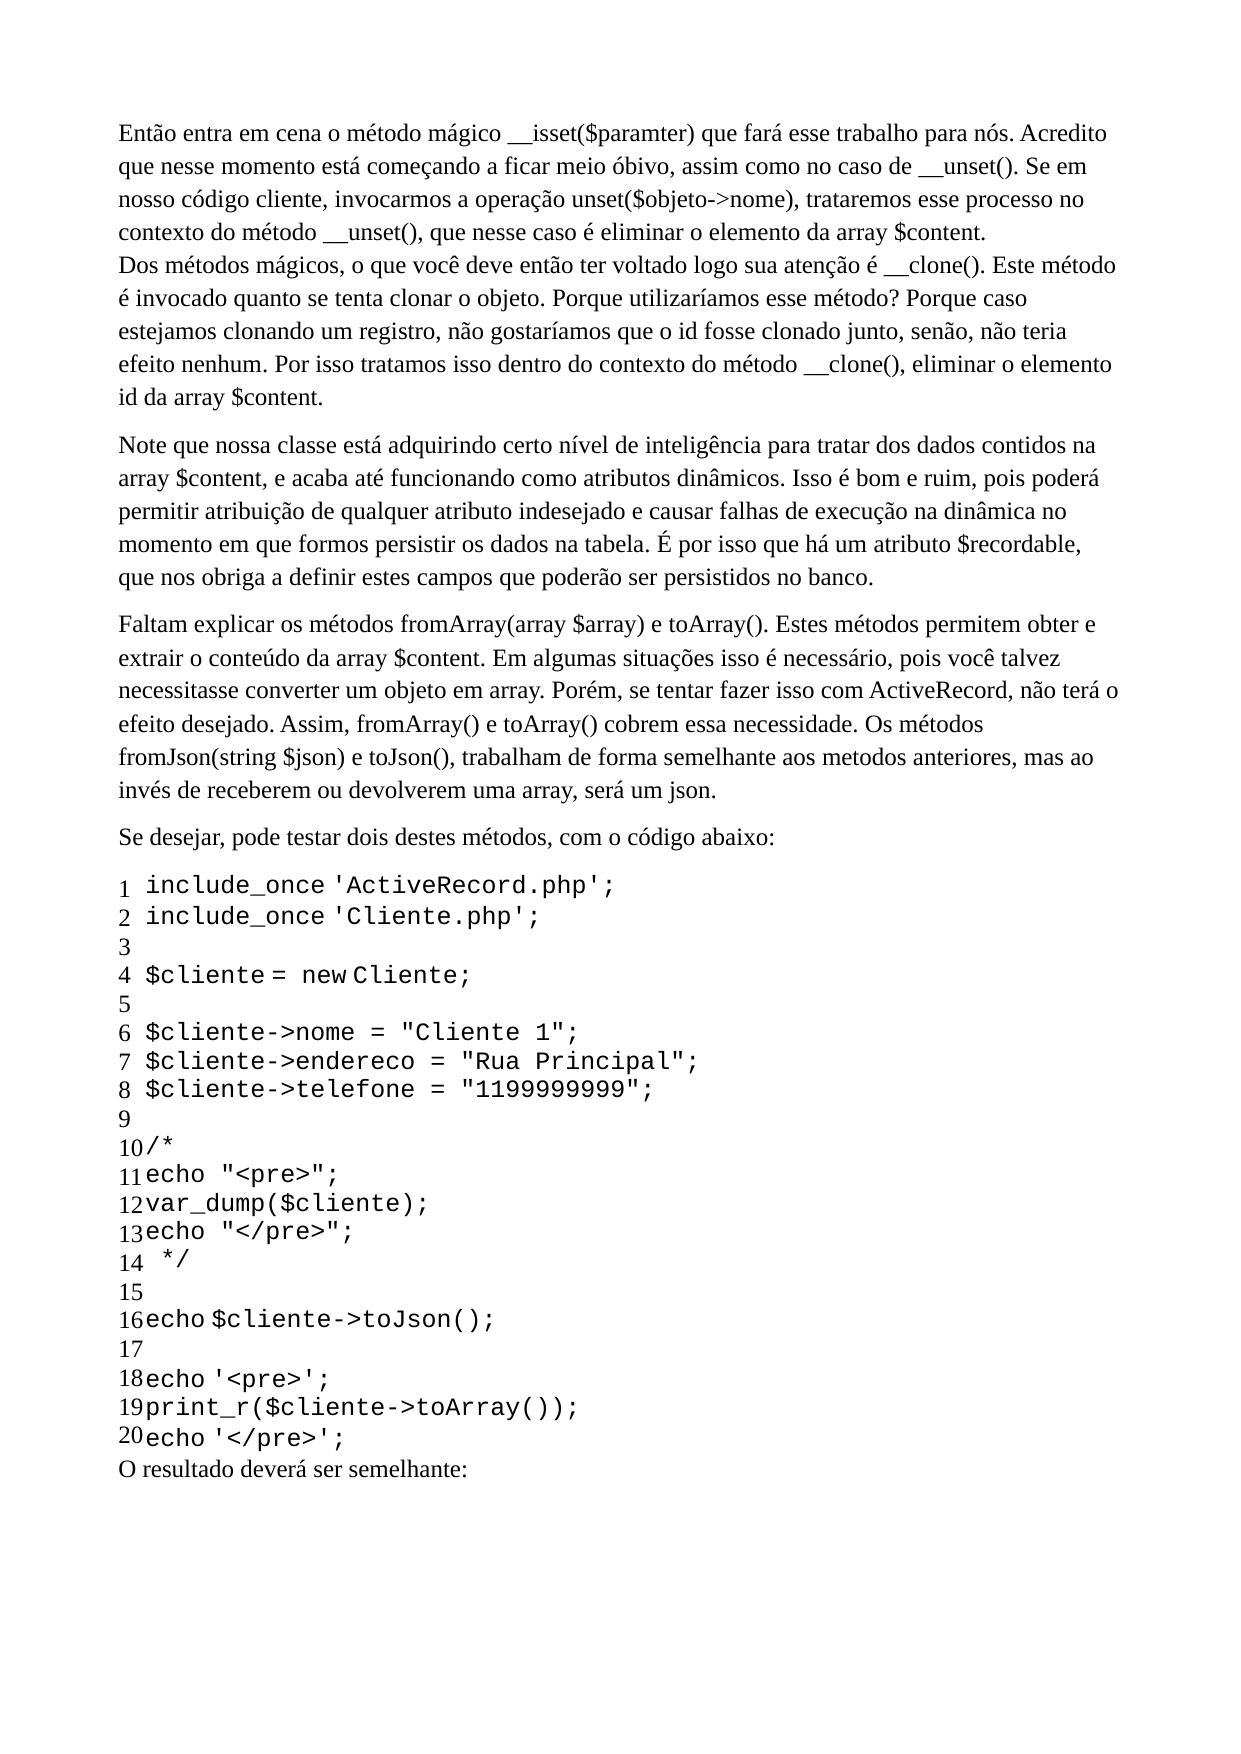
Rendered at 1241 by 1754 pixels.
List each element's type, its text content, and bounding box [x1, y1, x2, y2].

table_header 1 2 3 4 5 6 7 8 9 10 11 12 13 14 15 16 17 18 19 20 [118, 870, 145, 1454]
text Se desejar, pode testar dois destes métodos, com o código abaixo: [118, 822, 1122, 851]
text O resultado deverá ser semelhante: [118, 1454, 1122, 1482]
table_header include_once 'ActiveRecord.php'; include_once 'Cliente.php'; $cliente = new Cliente; $cliente->nome = "Cliente 1"; $cliente->endereco = "Rua Principal"; $cliente->telefone = "1199999999"; /* echo "<pre>"; var_dump($cliente); echo "</pre>"; */ echo $cliente->toJson(); echo '<pre>'; print_r($cliente->toArray()); echo '</pre>'; [145, 870, 707, 1454]
text Note que nossa classe está adquirindo certo nível de inteligência para tratar dos dados contidos na array $content, e acaba até funcionando como atributos dinâmicos. Isso é bom e ruim, pois poderá permitir atribuição de qualquer atributo indesejado e causar falhas de execução na dinâmica no momento em que formos persistir os dados na tabela. É por isso que há um atributo $recordable, que nos obriga a definir estes campos que poderão ser persistidos no banco. [118, 430, 1122, 591]
text Então entra em cena o método mágico __isset($paramter) que fará esse trabalho para nós. Acredito que nesse momento está começando a ficar meio óbivo, assim como no caso de __unset(). Se em nosso código cliente, invocarmos a operação unset($objeto->nome), trataremos esse processo no contexto do método __unset(), que nesse caso é eliminar o elemento da array $content. Dos métodos mágicos, o que você deve então ter voltado logo sua atenção é __clone(). Este método é invocado quanto se tenta clonar o objeto. Porque utilizaríamos esse método? Porque caso estejamos clonando um registro, não gostaríamos que o id fosse clonado junto, senão, não teria efeito nenhum. Por isso tratamos isso dentro do contexto do método __clone(), eliminar o elemento id da array $content. [118, 118, 1122, 411]
text Faltam explicar os métodos fromArray(array $array) e toArray(). Estes métodos permitem obter e extrair o conteúdo da array $content. Em algumas situações isso é necessário, pois você talvez necessitasse converter um objeto em array. Porém, se tentar fazer isso com ActiveRecord, não terá o efeito desejado. Assim, fromArray() e toArray() cobrem essa necessidade. Os métodos fromJson(string $json) e toJson(), trabalham de forma semelhante aos metodos anteriores, mas ao invés de receberem ou devolverem uma array, será um json. [118, 609, 1122, 803]
